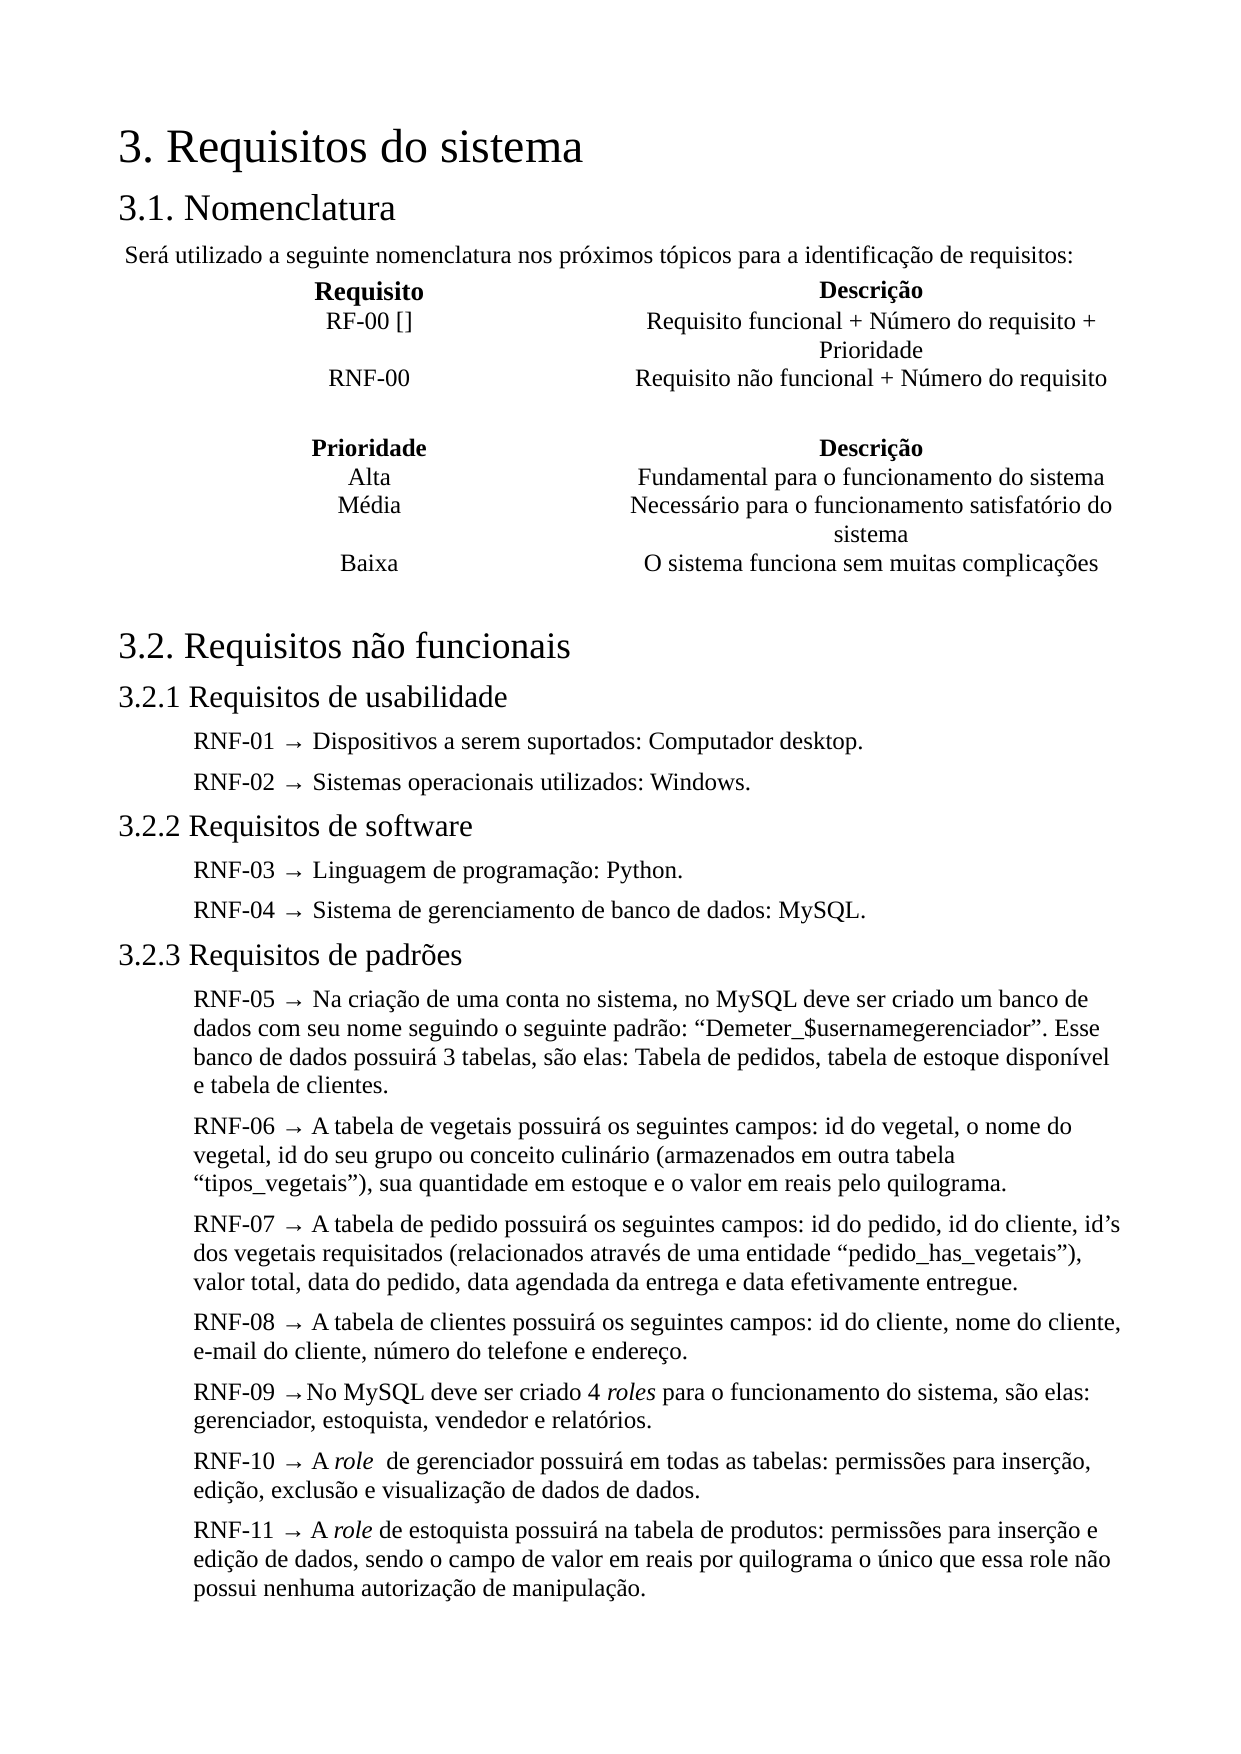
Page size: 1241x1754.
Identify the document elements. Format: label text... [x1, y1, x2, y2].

table_cell Baixa [118, 548, 620, 577]
list RNF-07 → A tabela de pedido possuirá os seguintes campos: id do pedido, id do cliente, id’s dos vegetais requisitados (relacionados através de uma entidade “pedido_has_vegetais”), valor total, data do pedido, data agendada da entrega e data efetivamente entregue. [156, 1209, 1122, 1295]
list RNF-02 → Sistemas operacionais utilizados: Windows. [156, 767, 1122, 795]
table_cell RNF-00 [118, 364, 620, 392]
table_header Descrição [620, 433, 1122, 462]
text Será utilizado a seguinte nomenclatura nos próximos tópicos para a identificação de requisitos: [118, 240, 1122, 269]
text 3.2. Requisitos não funcionais [118, 623, 1122, 666]
table_cell RF-00 [] [118, 306, 620, 363]
list RNF-06 → A tabela de vegetais possuirá os seguintes campos: id do vegetal, o nome do vegetal, id do seu grupo ou conceito culinário (armazenados em outra tabela “tipos_vegetais”), sua quantidade em estoque e o valor em reais pelo quilograma. [156, 1111, 1122, 1197]
table_cell O sistema funciona sem muitas complicações [620, 548, 1122, 577]
table_header Prioridade [118, 433, 620, 462]
table_cell Fundamental para o funcionamento do sistema [620, 462, 1122, 490]
text 3.2.3 Requisitos de padrões [118, 936, 1122, 972]
list RNF-05 → Na criação de uma conta no sistema, no MySQL deve ser criado um banco de dados com seu nome seguindo o seguinte padrão: “Demeter_$usernamegerenciador”. Esse banco de dados possuirá 3 tabelas, são elas: Tabela de pedidos, tabela de estoque disponível e tabela de clientes. [156, 984, 1122, 1099]
table_cell Alta [118, 462, 620, 490]
table_header Descrição [620, 275, 1122, 306]
table_header Requisito [118, 275, 620, 306]
table_cell Necessário para o funcionamento satisfatório do sistema [620, 490, 1122, 548]
text 3.1. Nomenclatura [118, 185, 1122, 228]
list RNF-09 →No MySQL deve ser criado 4 roles para o funcionamento do sistema, são elas: gerenciador, estoquista, vendedor e relatórios. [156, 1377, 1122, 1434]
list RNF-01 → Dispositivos a serem suportados: Computador desktop. [156, 726, 1122, 755]
list RNF-11 → A role de estoquista possuirá na tabela de produtos: permissões para inserção e edição de dados, sendo o campo de valor em reais por quilograma o único que essa role não possui nenhuma autorização de manipulação. [156, 1515, 1122, 1602]
table_cell Requisito funcional + Número do requisito + Prioridade [620, 306, 1122, 363]
text 3. Requisitos do sistema [118, 118, 1122, 173]
text 3.2.1 Requisitos de usabilidade [118, 678, 1122, 714]
table_cell Média [118, 490, 620, 548]
list RNF-03 → Linguagem de programação: Python. [156, 855, 1122, 884]
list RNF-08 → A tabela de clientes possuirá os seguintes campos: id do cliente, nome do cliente, e-mail do cliente, número do telefone e endereço. [156, 1307, 1122, 1365]
list RNF-04 → Sistema de gerenciamento de banco de dados: MySQL. [156, 896, 1122, 924]
list RNF-10 → A role de gerenciador possuirá em todas as tabelas: permissões para inserção, edição, exclusão e visualização de dados de dados. [156, 1446, 1122, 1503]
table_cell Requisito não funcional + Número do requisito [620, 364, 1122, 392]
text 3.2.2 Requisitos de software [118, 807, 1122, 843]
